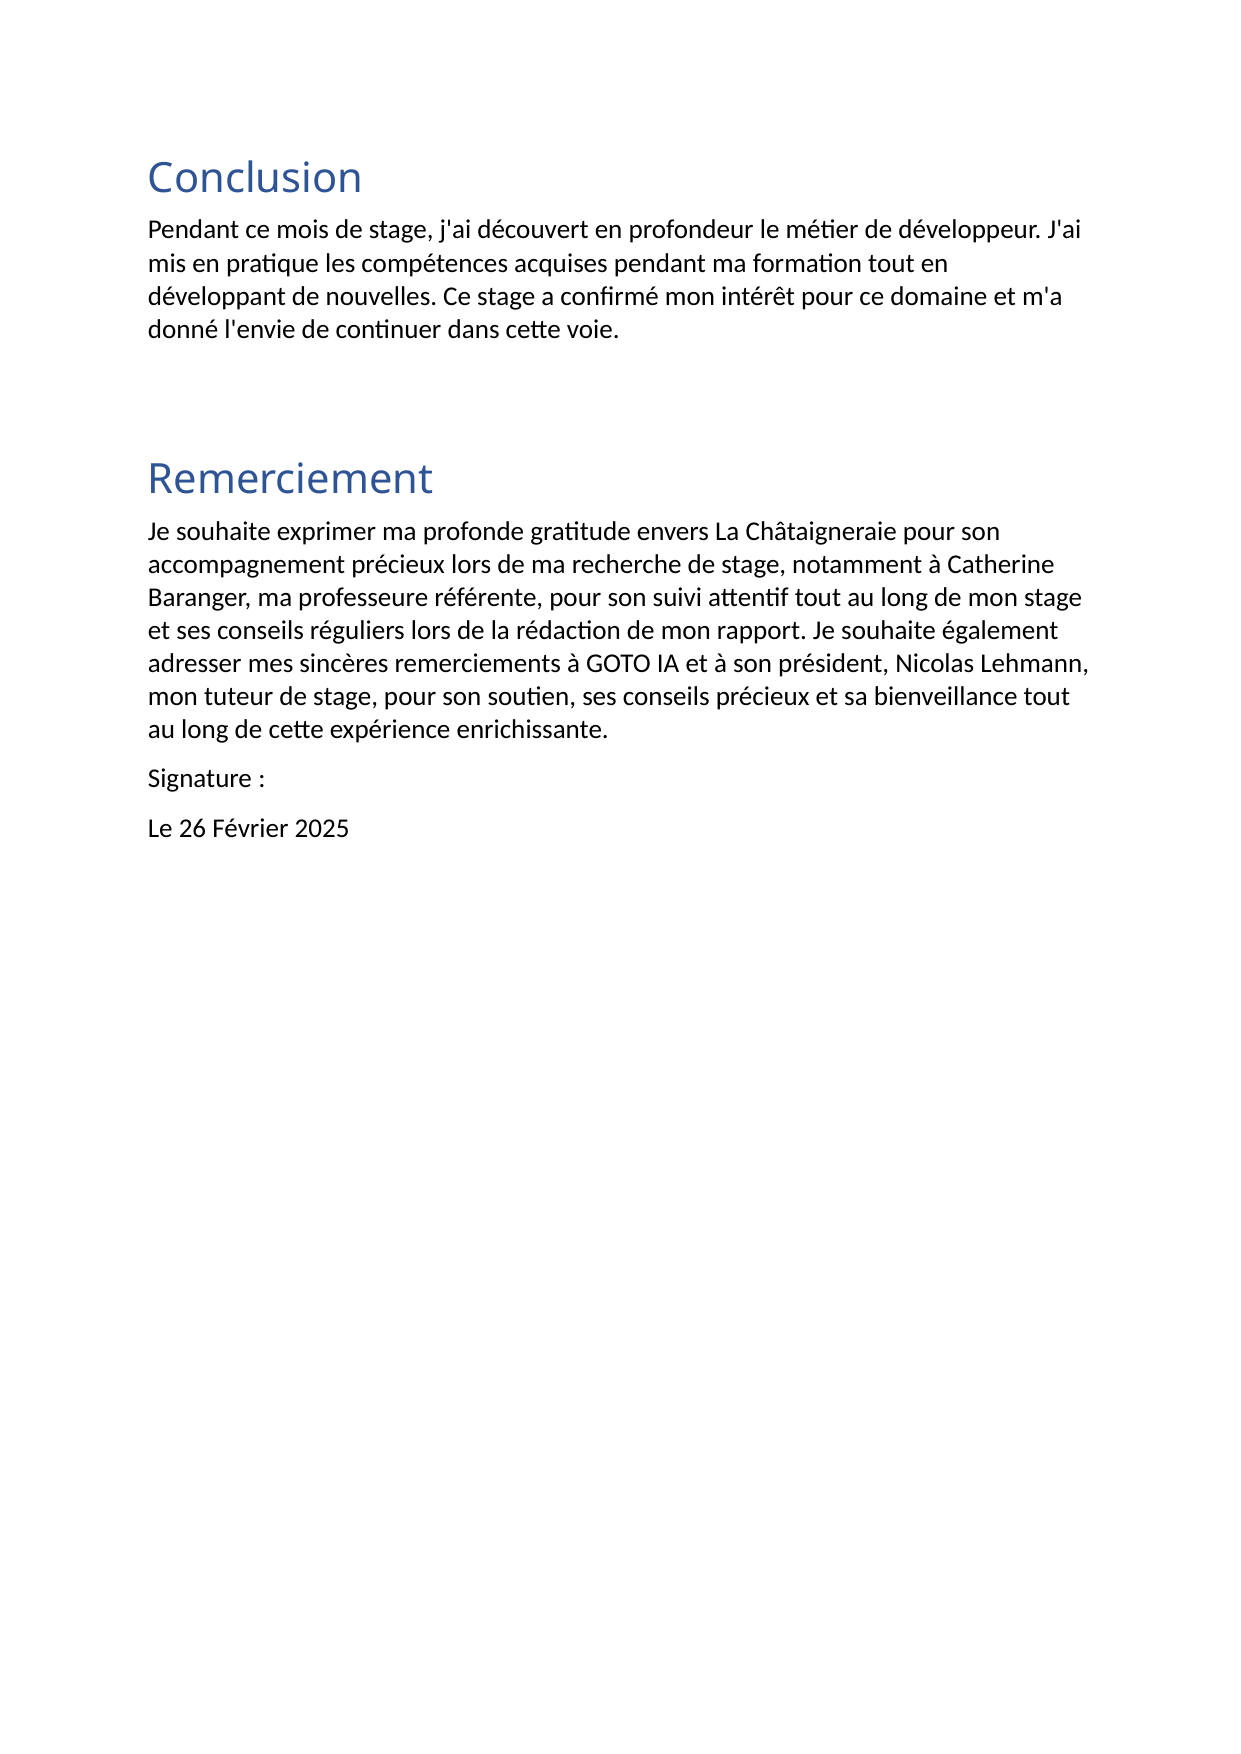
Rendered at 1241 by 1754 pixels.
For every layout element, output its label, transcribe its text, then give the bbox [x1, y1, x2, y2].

subtitle Conclusion [148, 148, 1093, 204]
text Signature : [148, 762, 1093, 794]
text Je souhaite exprimer ma profonde gratitude envers La Châtaigneraie pour son accompagnement précieux lors de ma recherche de stage, notamment à Catherine Baranger, ma professeure référente, pour son suivi attentif tout au long de mon stage et ses conseils réguliers lors de la rédaction de mon rapport. Je souhaite également adresser mes sincères remerciements à GOTO IA et à son président, Nicolas Lehmann, mon tuteur de stage, pour son soutien, ses conseils précieux et sa bienveillance tout au long de cette expérience enrichissante. [148, 514, 1093, 745]
text Le 26 Février 2025 [148, 811, 1093, 844]
subtitle Remerciement [148, 449, 1093, 505]
text Pendant ce mois de stage, j'ai découvert en profondeur le métier de développeur. J'ai mis en pratique les compétences acquises pendant ma formation tout en développant de nouvelles. Ce stage a confirmé mon intérêt pour ce domaine et m'a donné l'envie de continuer dans cette voie. [148, 213, 1093, 345]
